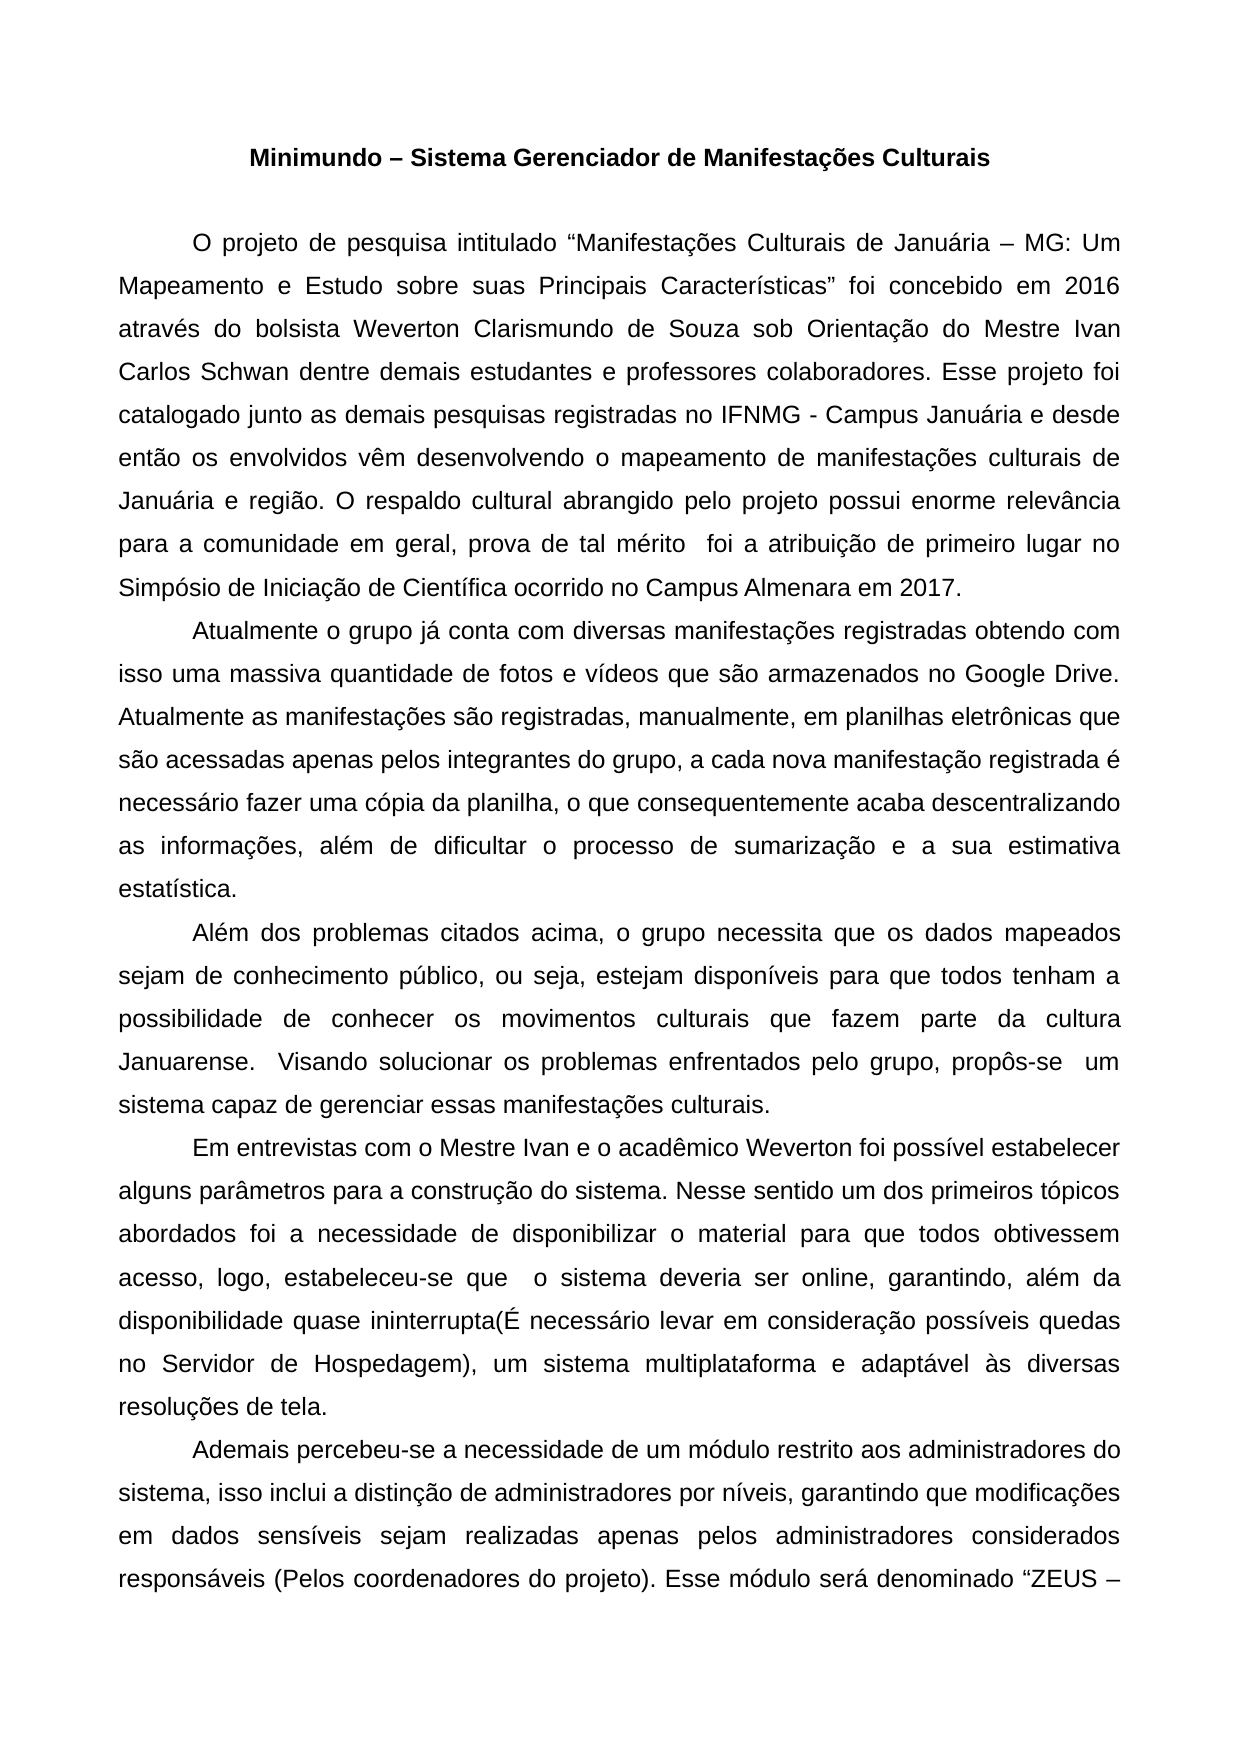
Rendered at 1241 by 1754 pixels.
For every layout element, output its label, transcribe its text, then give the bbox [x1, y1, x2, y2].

text Além dos problemas citados acima, o grupo necessita que os dados mapeados sejam de conhecimento público, ou seja, estejam disponíveis para que todos tenham a possibilidade de conhecer os movimentos culturais que fazem parte da cultura Januarense. Visando solucionar os problemas enfrentados pelo grupo, propôs-se um sistema capaz de gerenciar essas manifestações culturais. [118, 917, 1122, 1119]
subtitle Minimundo – Sistema Gerenciador de Manifestações Culturais [118, 143, 1122, 172]
text O projeto de pesquisa intitulado “Manifestações Culturais de Januária – MG: Um Mapeamento e Estudo sobre suas Principais Características” foi concebido em 2016 através do bolsista Weverton Clarismundo de Souza sob Orientação do Mestre Ivan Carlos Schwan dentre demais estudantes e professores colaboradores. Esse projeto foi catalogado junto as demais pesquisas registradas no IFNMG - Campus Januária e desde então os envolvidos vêm desenvolvendo o mapeamento de manifestações culturais de Januária e região. O respaldo cultural abrangido pelo projeto possui enorme relevância para a comunidade em geral, prova de tal mérito foi a atribuição de primeiro lugar no Simpósio de Iniciação de Científica ocorrido no Campus Almenara em 2017. [118, 227, 1122, 601]
text Em entrevistas com o Mestre Ivan e o acadêmico Weverton foi possível estabelecer alguns parâmetros para a construção do sistema. Nesse sentido um dos primeiros tópicos abordados foi a necessidade de disponibilizar o material para que todos obtivessem acesso, logo, estabeleceu-se que o sistema deveria ser online, garantindo, além da disponibilidade quase ininterrupta(É necessário levar em consideração possíveis quedas no Servidor de Hospedagem), um sistema multiplataforma e adaptável às diversas resoluções de tela. [118, 1133, 1122, 1421]
text Atualmente o grupo já conta com diversas manifestações registradas obtendo com isso uma massiva quantidade de fotos e vídeos que são armazenados no Google Drive. Atualmente as manifestações são registradas, manualmente, em planilhas eletrônicas que são acessadas apenas pelos integrantes do grupo, a cada nova manifestação registrada é necessário fazer uma cópia da planilha, o que consequentemente acaba descentralizando as informações, além de dificultar o processo de sumarização e a sua estimativa estatística. [118, 616, 1122, 903]
text Ademais percebeu-se a necessidade de um módulo restrito aos administradores do sistema, isso inclui a distinção de administradores por níveis, garantindo que modificações em dados sensíveis sejam realizadas apenas pelos administradores considerados responsáveis (Pelos coordenadores do projeto). Esse módulo será denominado “ZEUS – [118, 1435, 1122, 1593]
